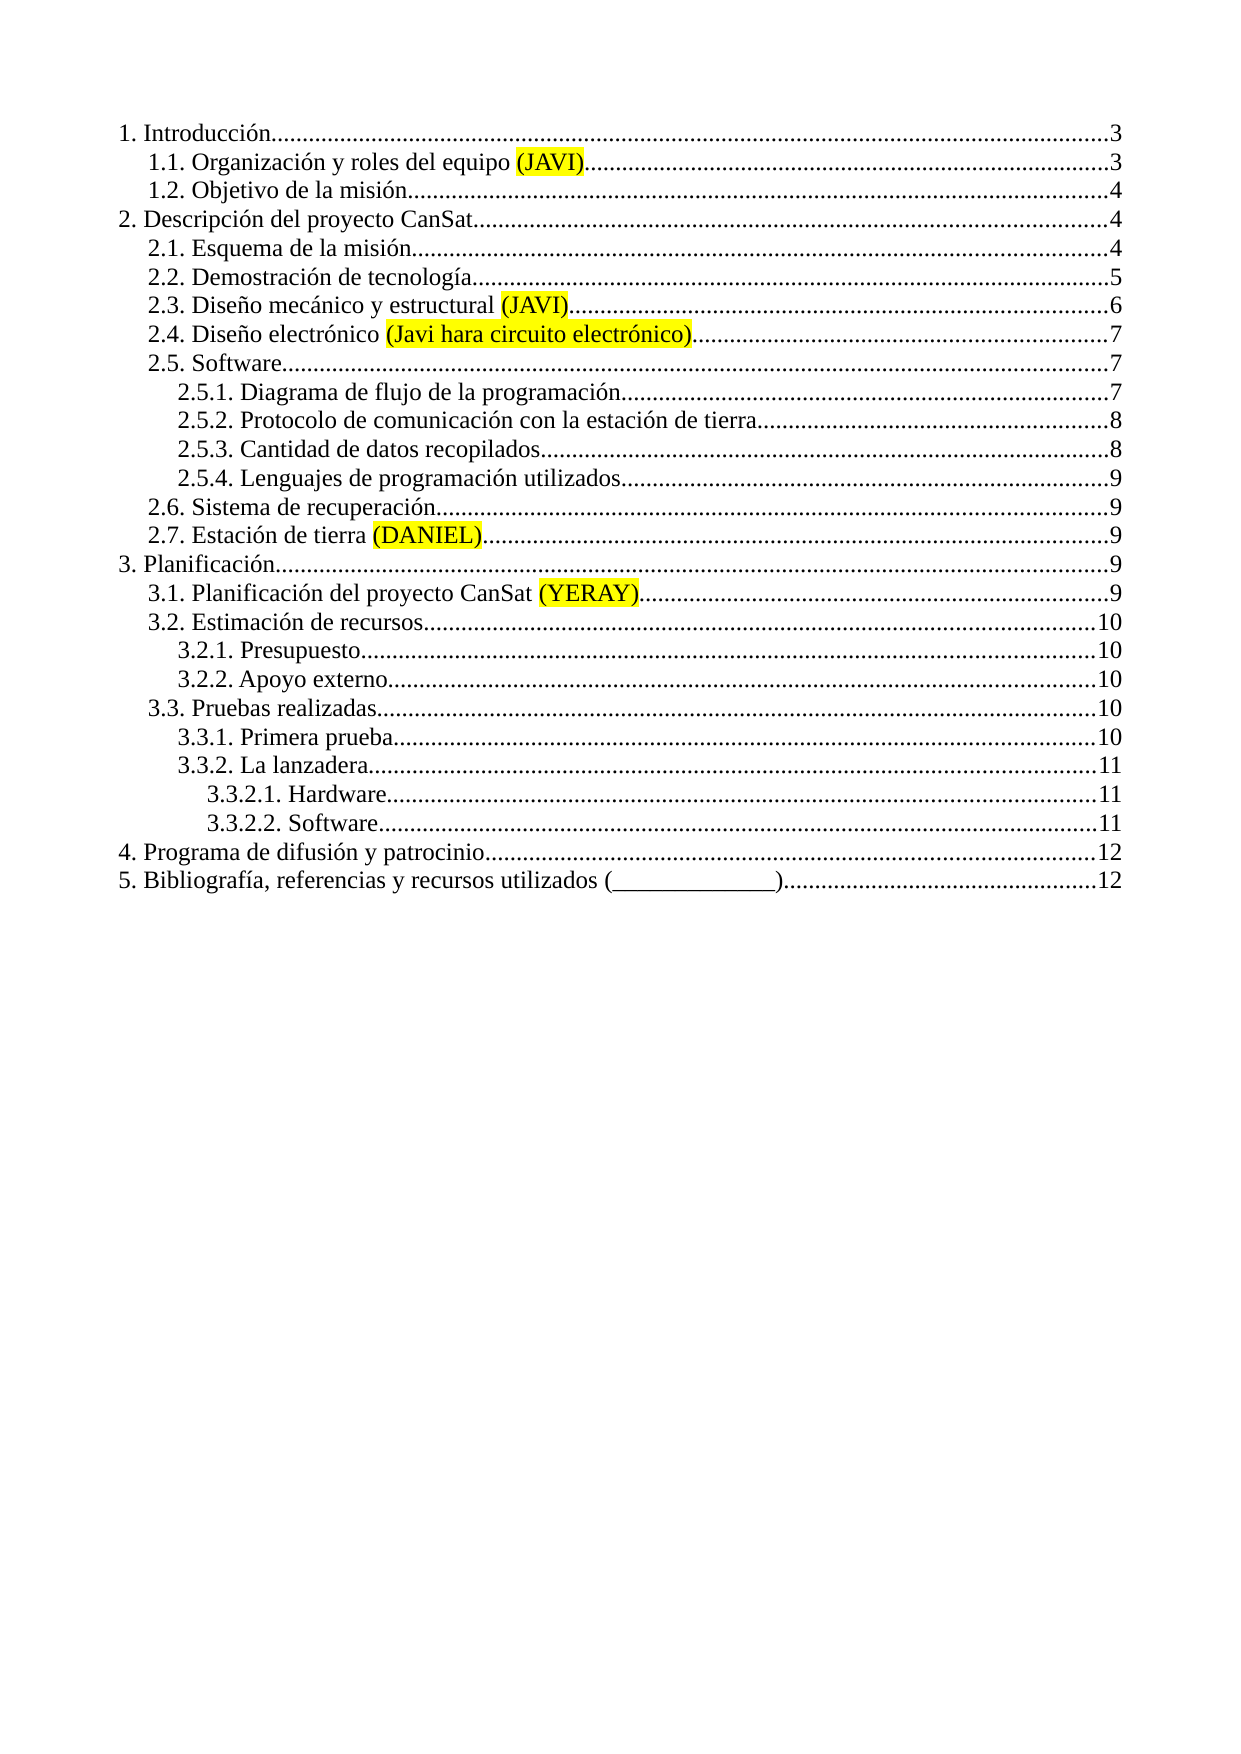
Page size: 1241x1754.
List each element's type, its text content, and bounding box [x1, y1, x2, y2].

text 3.2.2. Apoyo externo 10 [177, 664, 1122, 693]
text 2.5.1. Diagrama de flujo de la programación 7 [177, 377, 1122, 406]
text 1.1. Organización y roles del equipo (JAVI) 3 [148, 147, 1122, 176]
text 2.5.4. Lenguajes de programación utilizados 9 [177, 463, 1122, 492]
text 2.1. Esquema de la misión 4 [148, 233, 1122, 262]
text 3.1. Planificación del proyecto CanSat (YERAY) 9 [148, 578, 1122, 607]
text 2.4. Diseño electrónico (Javi hara circuito electrónico) 7 [148, 319, 1122, 348]
text 5. Bibliografía, referencias y recursos utilizados (_____________) 12 [118, 866, 1122, 894]
text 1. Introducción 3 [118, 118, 1122, 147]
text 1.2. Objetivo de la misión 4 [148, 176, 1122, 204]
text 4. Programa de difusión y patrocinio 12 [118, 837, 1122, 866]
text 3.3.2. La lanzadera 11 [177, 751, 1122, 779]
text 2. Descripción del proyecto CanSat 4 [118, 204, 1122, 233]
text 2.2. Demostración de tecnología 5 [148, 262, 1122, 291]
text 2.5. Software 7 [148, 348, 1122, 377]
text 3.3.2.2. Software 11 [207, 808, 1122, 837]
text 3.3.1. Primera prueba 10 [177, 722, 1122, 751]
text 2.5.3. Cantidad de datos recopilados 8 [177, 434, 1122, 463]
text 2.6. Sistema de recuperación 9 [148, 492, 1122, 521]
text 3.2.1. Presupuesto 10 [177, 636, 1122, 664]
text 3.2. Estimación de recursos 10 [148, 607, 1122, 636]
text 3. Planificación 9 [118, 549, 1122, 578]
text 3.3. Pruebas realizadas 10 [148, 693, 1122, 722]
text 2.3. Diseño mecánico y estructural (JAVI) 6 [148, 291, 1122, 319]
text 2.5.2. Protocolo de comunicación con la estación de tierra 8 [177, 406, 1122, 434]
text 3.3.2.1. Hardware 11 [207, 779, 1122, 808]
text 2.7. Estación de tierra (DANIEL) 9 [148, 521, 1122, 549]
